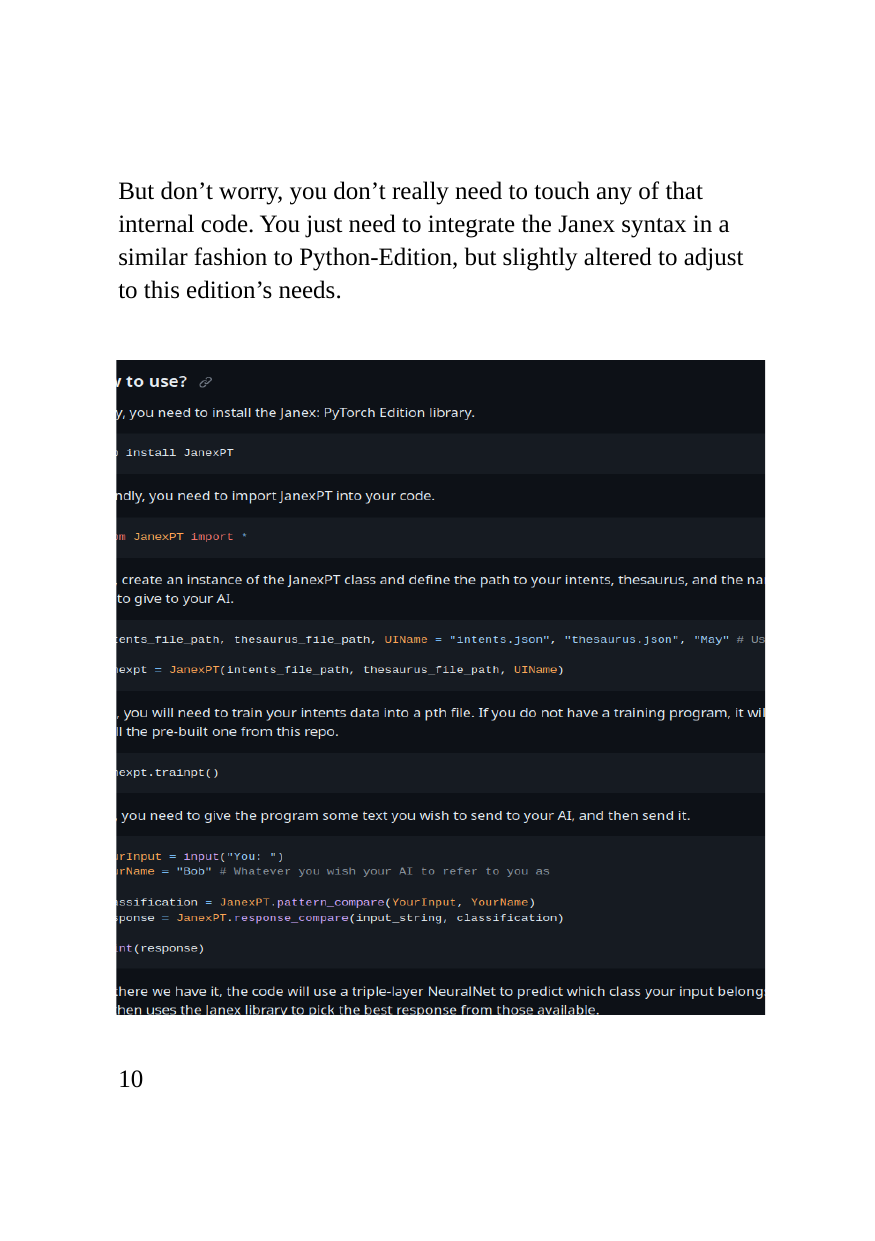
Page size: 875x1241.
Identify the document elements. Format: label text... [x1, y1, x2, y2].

text But don’t worry, you don’t really need to touch any of that internal code. You just need to integrate the Janex syntax in a similar fashion to Python-Edition, but slightly altered to adjust to this edition’s needs. [118, 176, 756, 304]
picture [193, 360, 688, 1015]
